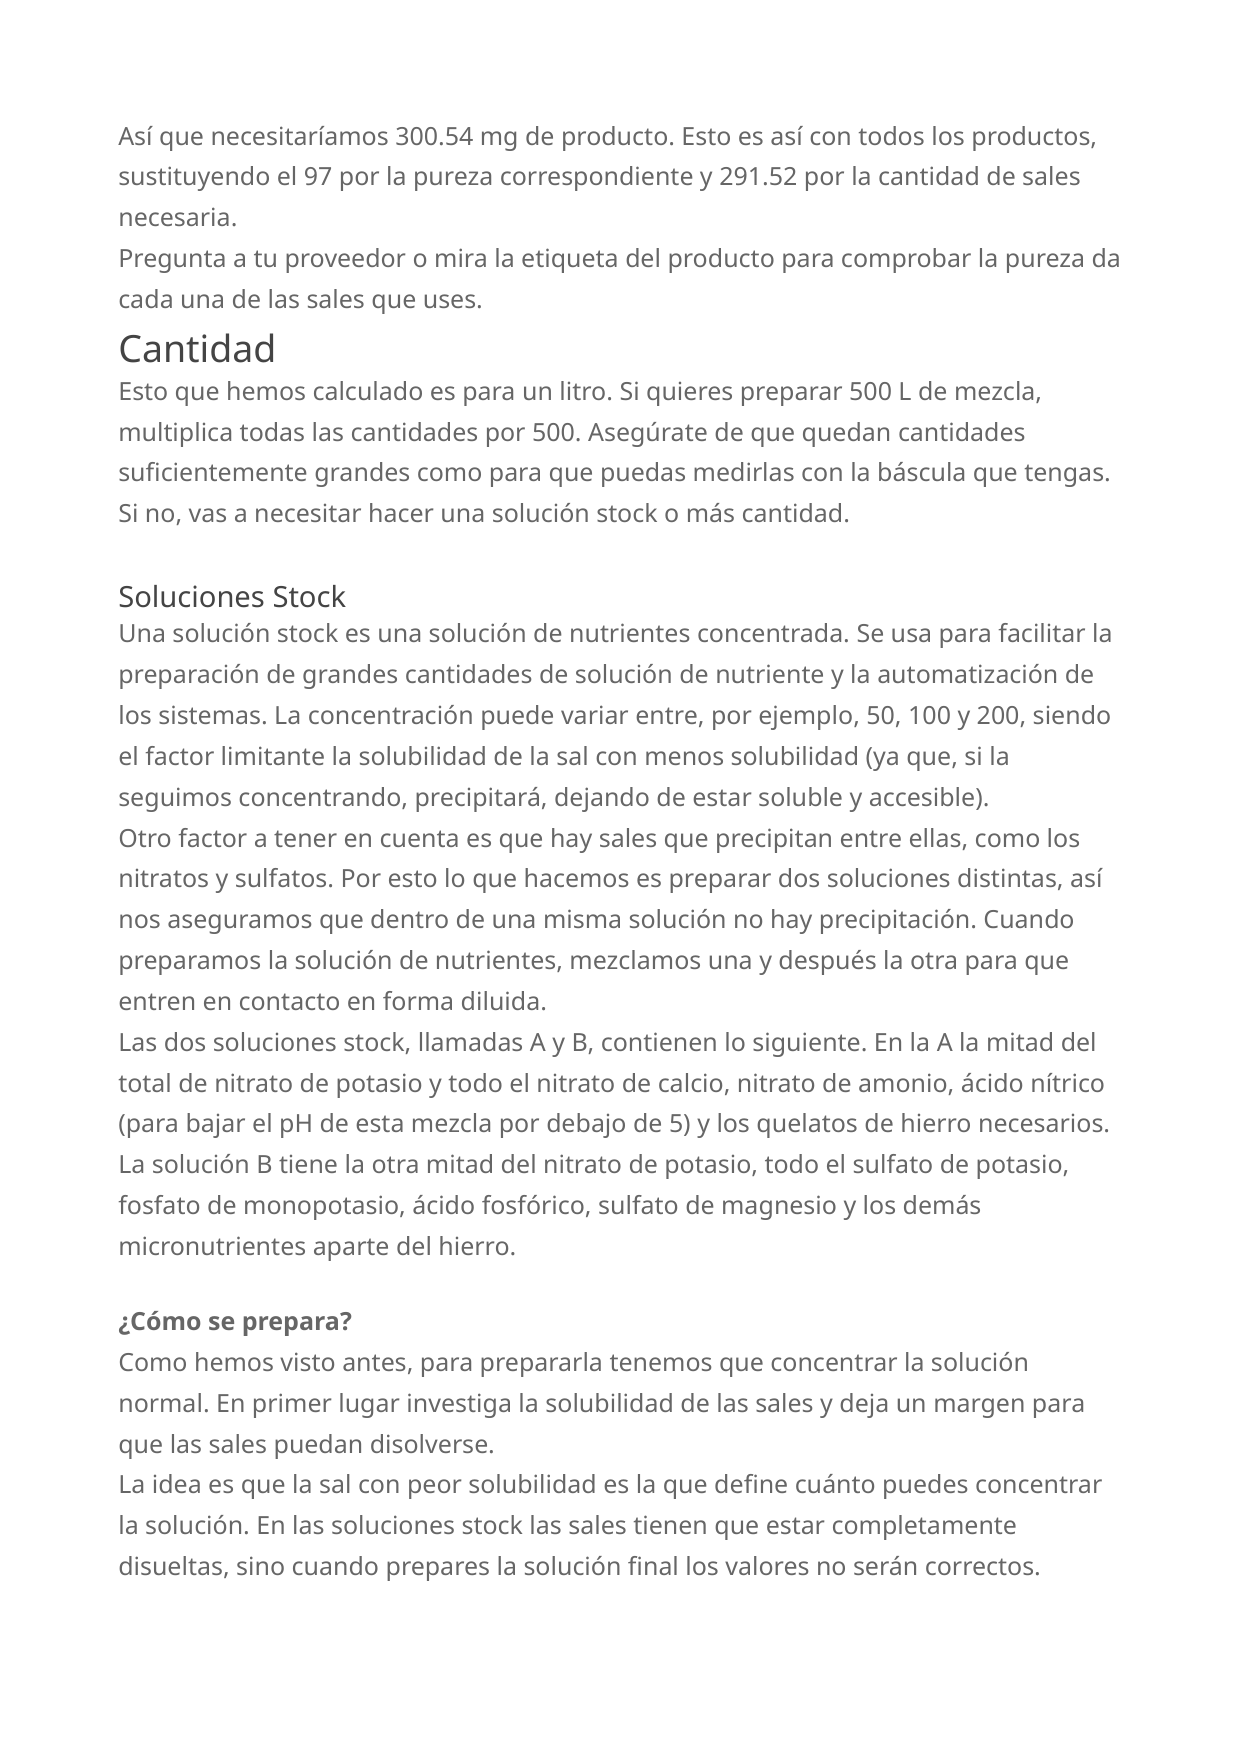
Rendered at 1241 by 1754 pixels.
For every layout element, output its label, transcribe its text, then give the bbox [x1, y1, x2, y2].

text ¿Cómo se prepara? [118, 1304, 1122, 1338]
subtitle Soluciones Stock [118, 576, 1122, 616]
text Pregunta a tu proveedor o mira la etiqueta del producto para comprobar la pureza da cada una de las sales que uses. [118, 241, 1122, 316]
text Otro factor a tener en cuenta es que hay sales que precipitan entre ellas, como los nitratos y sulfatos. Por esto lo que hacemos es preparar dos soluciones distintas, así nos aseguramos que dentro de una misma solución no hay precipitación. Cuando preparamos la solución de nutrientes, mezclamos una y después la otra para que entren en contacto en forma diluida. [118, 820, 1122, 1018]
subtitle Cantidad [118, 322, 1122, 373]
text Una solución stock es una solución de nutrientes concentrada. Se usa para facilitar la preparación de grandes cantidades de solución de nutriente y la automatización de los sistemas. La concentración puede variar entre, por ejemplo, 50, 100 y 200, siendo el factor limitante la solubilidad de la sal con menos solubilidad (ya que, si la seguimos concentrando, precipitará, dejando de estar soluble y accesible). [118, 616, 1122, 813]
text Como hemos visto antes, para prepararla tenemos que concentrar la solución normal. En primer lugar investiga la solubilidad de las sales y deja un margen para que las sales puedan disolverse. [118, 1345, 1122, 1460]
text Así que necesitaríamos 300.54 mg de producto. Esto es así con todos los productos, sustituyendo el 97 por la pureza correspondiente y 291.52 por la cantidad de sales necesaria. [118, 118, 1122, 234]
text Las dos soluciones stock, llamadas A y B, contienen lo siguiente. En la A la mitad del total de nitrato de potasio y todo el nitrato de calcio, nitrato de amonio, ácido nítrico (para bajar el pH de esta mezcla por debajo de 5) y los quelatos de hierro necesarios. [118, 1024, 1122, 1140]
text La solución B tiene la otra mitad del nitrato de potasio, todo el sulfato de potasio, fosfato de monopotasio, ácido fosfórico, sulfato de magnesio y los demás micronutrientes aparte del hierro. [118, 1147, 1122, 1263]
text La idea es que la sal con peor solubilidad es la que define cuánto puedes concentrar la solución. En las soluciones stock las sales tienen que estar completamente disueltas, sino cuando prepares la solución final los valores no serán correctos. [118, 1467, 1122, 1583]
text Esto que hemos calculado es para un litro. Si quieres preparar 500 L de mezcla, multiplica todas las cantidades por 500. Asegúrate de que quedan cantidades suficientemente grandes como para que puedas medirlas con la báscula que tengas. Si no, vas a necesitar hacer una solución stock o más cantidad. [118, 373, 1122, 530]
